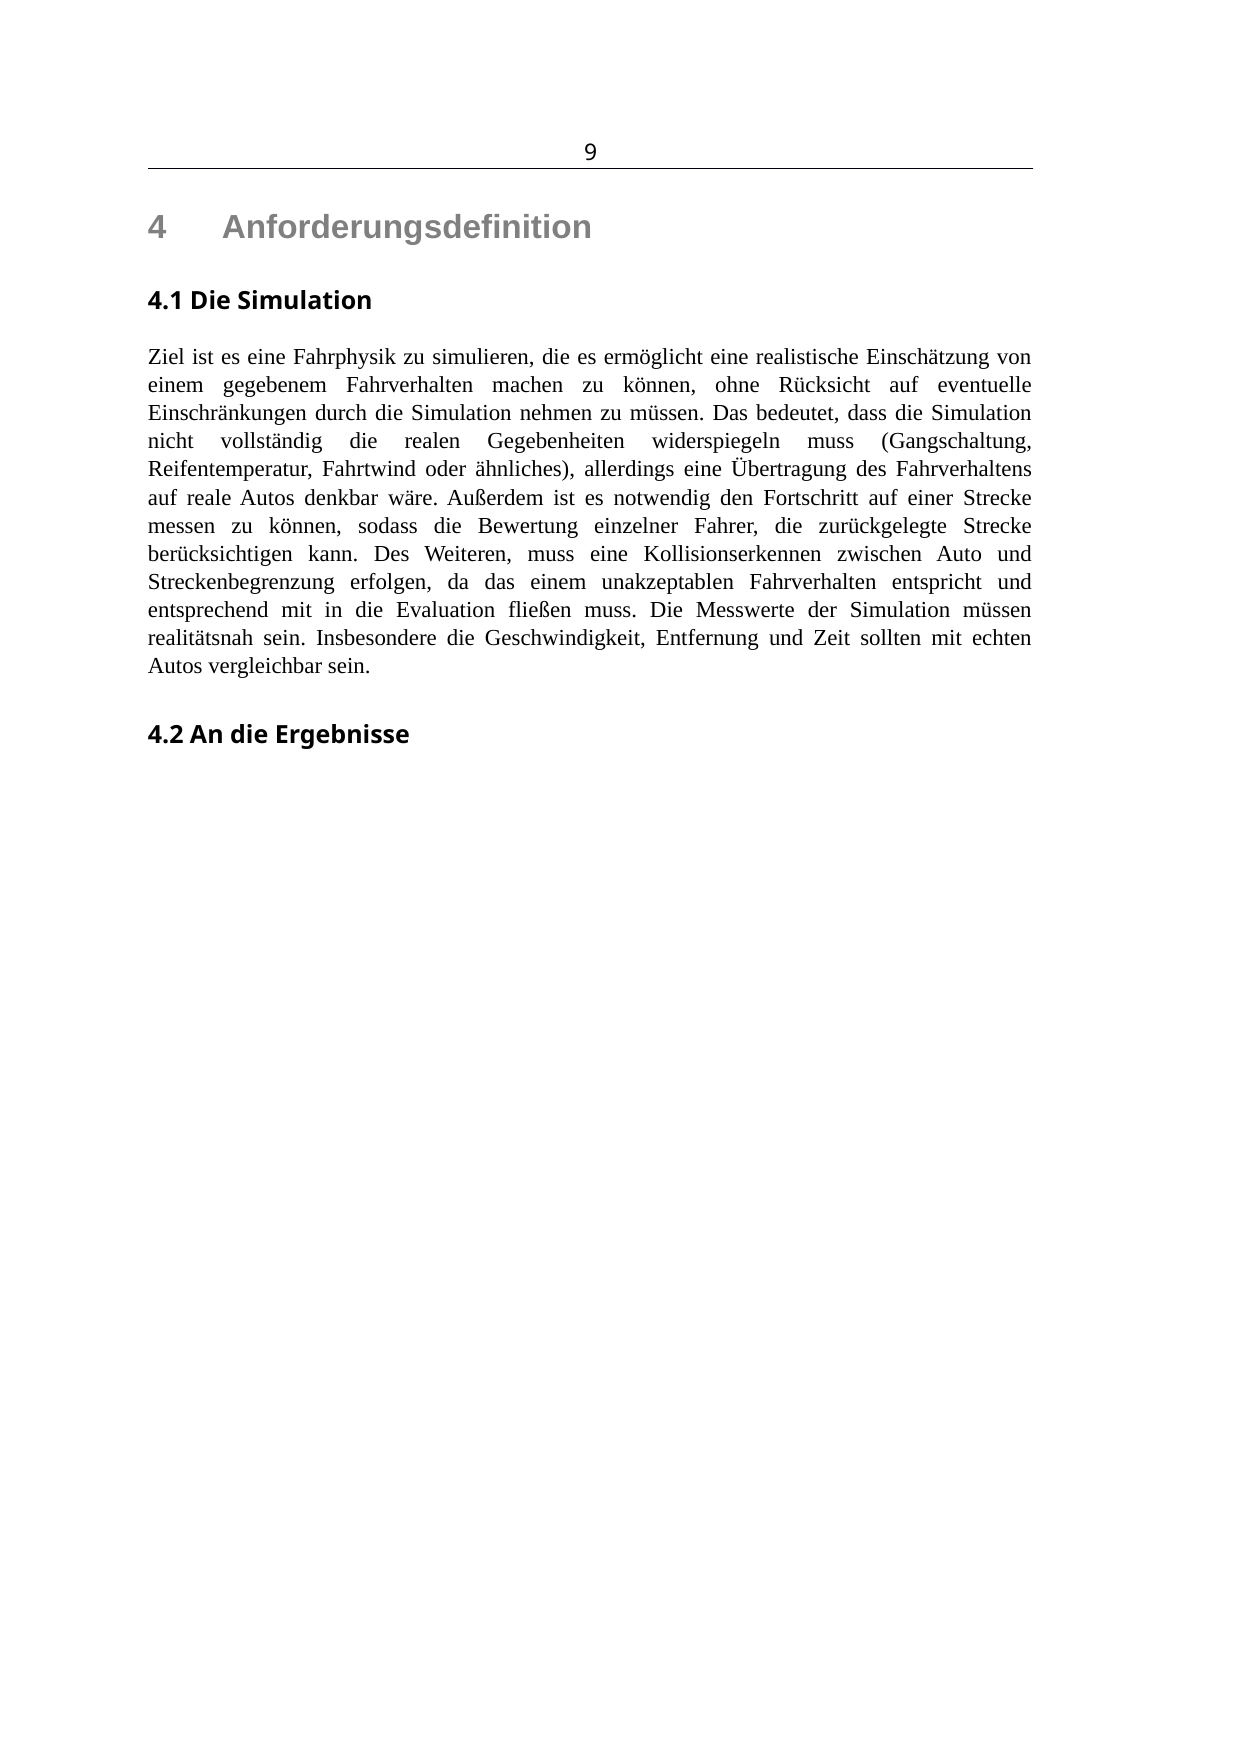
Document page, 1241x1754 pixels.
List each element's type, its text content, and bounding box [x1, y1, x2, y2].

subtitle 4 Anforderungsdefinition [148, 207, 1033, 245]
text Ziel ist es eine Fahrphysik zu simulieren, die es ermöglicht eine realistische Einschätzung von einem gegebenem Fahrverhalten machen zu können, ohne Rücksicht auf eventuelle Einschränkungen durch die Simulation nehmen zu müssen. Das bedeutet, dass die Simulation nicht vollständig die realen Gegebenheiten widerspiegeln muss (Gangschaltung, Reifentemperatur, Fahrtwind oder ähnliches), allerdings eine Übertragung des Fahrverhaltens auf reale Autos denkbar wäre. Außerdem ist es notwendig den Fortschritt auf einer Strecke messen zu können, sodass die Bewertung einzelner Fahrer, die zurückgelegte Strecke berücksichtigen kann. Des Weiteren, muss eine Kollisionserkennen zwischen Auto und Streckenbegrenzung erfolgen, da das einem unakzeptablen Fahrverhalten entspricht und entsprechend mit in die Evaluation fließen muss. Die Messwerte der Simulation müssen realitätsnah sein. Insbesondere die Geschwindigkeit, Entfernung und Zeit sollten mit echten Autos vergleichbar sein. [148, 342, 1033, 679]
subtitle 4.1 Die Simulation [148, 283, 1033, 317]
subtitle 4.2 An die Ergebnisse [148, 717, 1033, 751]
